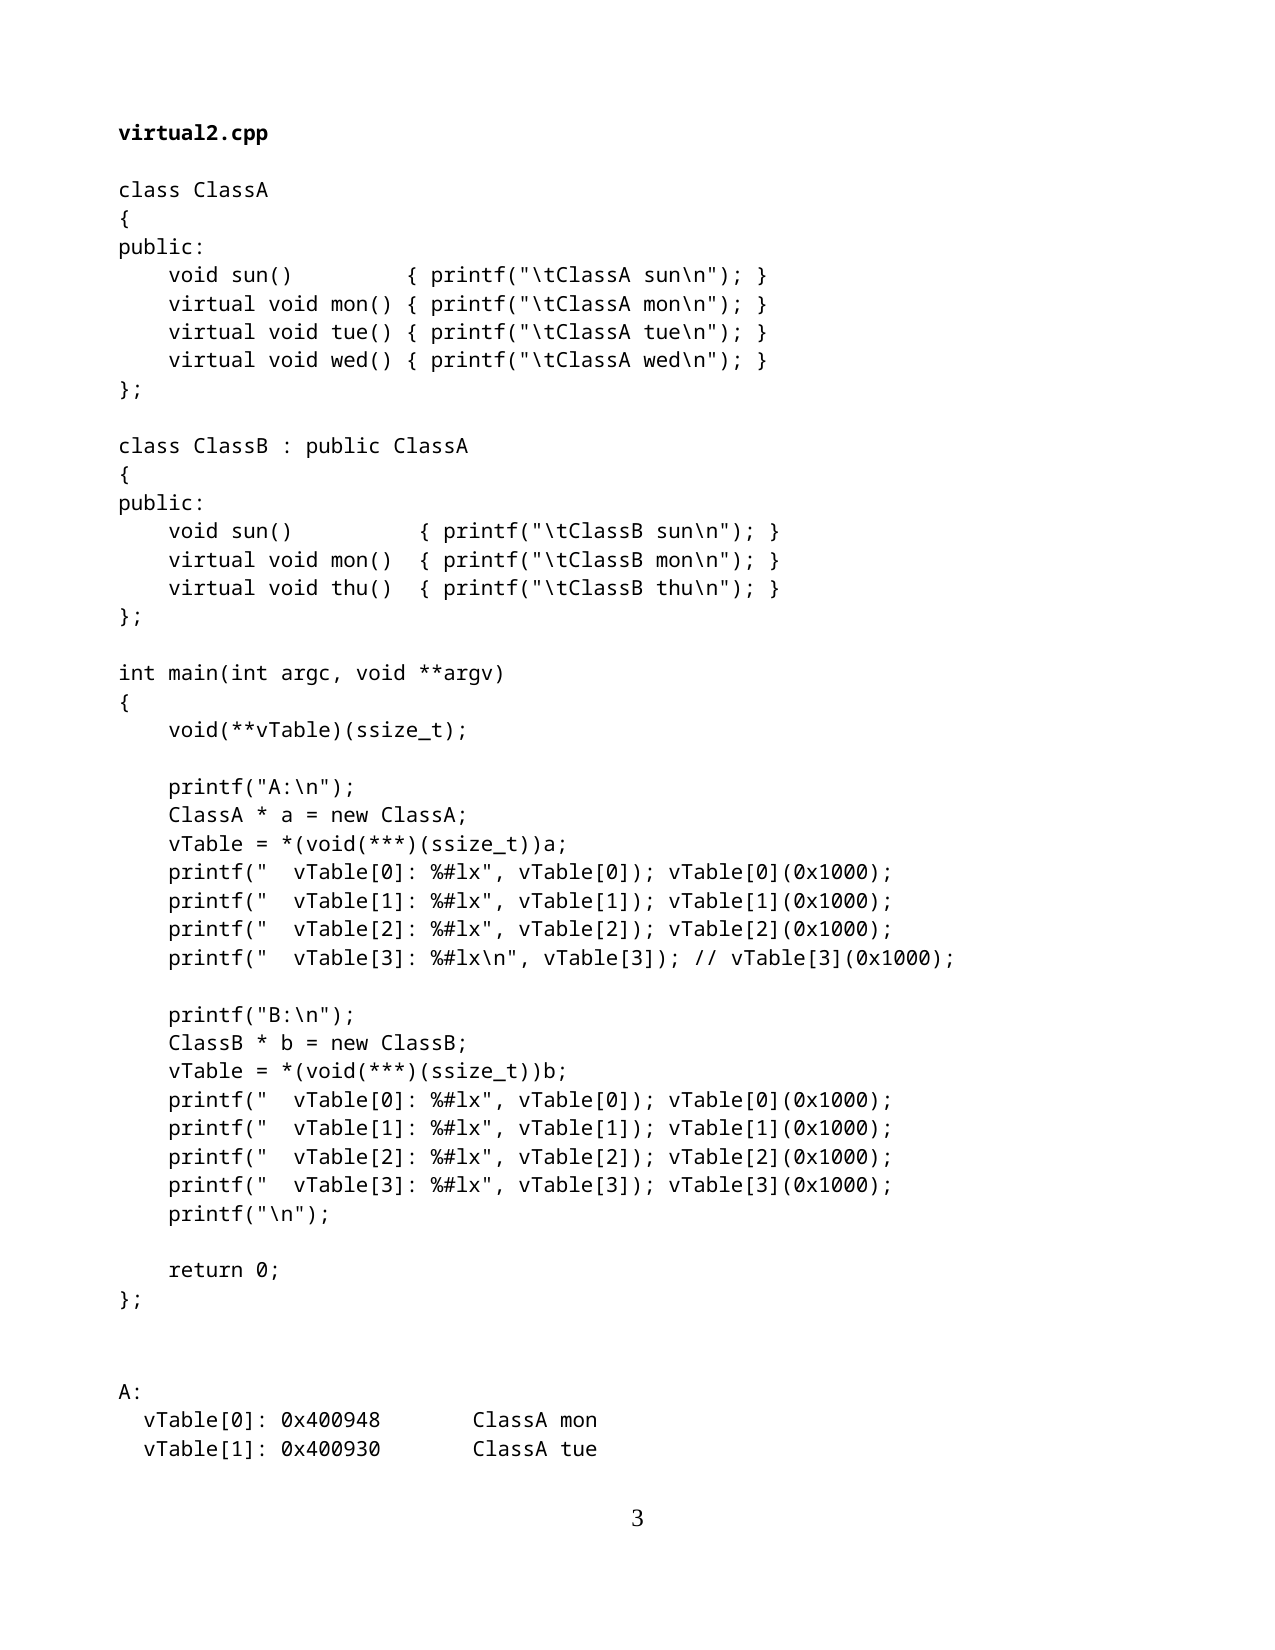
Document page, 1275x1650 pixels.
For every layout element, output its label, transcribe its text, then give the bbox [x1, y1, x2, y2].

text virtual void mon() { printf("\tClassB mon\n"); } [118, 545, 1157, 573]
text { [118, 203, 1157, 232]
text printf(" vTable[2]: %#lx", vTable[2]); vTable[2](0x1000); [118, 914, 1157, 943]
text vTable = *(void(***)(ssize_t))b; [118, 1057, 1157, 1085]
text printf(" vTable[2]: %#lx", vTable[2]); vTable[2](0x1000); [118, 1142, 1157, 1170]
text A: [118, 1377, 1157, 1406]
text { [118, 687, 1157, 715]
text printf("B:\n"); [118, 1000, 1157, 1028]
text { [118, 459, 1157, 488]
text vTable = *(void(***)(ssize_t))a; [118, 829, 1157, 857]
text printf(" vTable[3]: %#lx\n", vTable[3]); // vTable[3](0x1000); [118, 943, 1157, 971]
text }; [118, 374, 1157, 402]
text printf("A:\n"); [118, 772, 1157, 801]
text class ClassB : public ClassA [118, 431, 1157, 459]
text ClassA * a = new ClassA; [118, 801, 1157, 829]
text vTable[0]: 0x400948 ClassA mon [118, 1406, 1157, 1434]
text virtual void mon() { printf("\tClassA mon\n"); } [118, 289, 1157, 317]
text public: [118, 232, 1157, 260]
text printf(" vTable[3]: %#lx", vTable[3]); vTable[3](0x1000); [118, 1170, 1157, 1199]
text virtual void tue() { printf("\tClassA tue\n"); } [118, 317, 1157, 346]
text virtual void wed() { printf("\tClassA wed\n"); } [118, 346, 1157, 374]
text class ClassA [118, 175, 1157, 203]
text printf("\n"); [118, 1199, 1157, 1227]
text void sun() { printf("\tClassA sun\n"); } [118, 260, 1157, 289]
text printf(" vTable[0]: %#lx", vTable[0]); vTable[0](0x1000); [118, 1085, 1157, 1113]
text printf(" vTable[1]: %#lx", vTable[1]); vTable[1](0x1000); [118, 886, 1157, 914]
text }; [118, 1284, 1157, 1312]
text vTable[1]: 0x400930 ClassA tue [118, 1434, 1157, 1462]
text printf(" vTable[0]: %#lx", vTable[0]); vTable[0](0x1000); [118, 857, 1157, 886]
text virtual void thu() { printf("\tClassB thu\n"); } [118, 573, 1157, 602]
text }; [118, 602, 1157, 630]
text void(**vTable)(ssize_t); [118, 715, 1157, 744]
text public: [118, 488, 1157, 516]
text return 0; [118, 1256, 1157, 1284]
text virtual2.cpp [118, 118, 1157, 147]
text ClassB * b = new ClassB; [118, 1028, 1157, 1057]
text int main(int argc, void **argv) [118, 658, 1157, 687]
text void sun() { printf("\tClassB sun\n"); } [118, 516, 1157, 545]
text printf(" vTable[1]: %#lx", vTable[1]); vTable[1](0x1000); [118, 1113, 1157, 1142]
